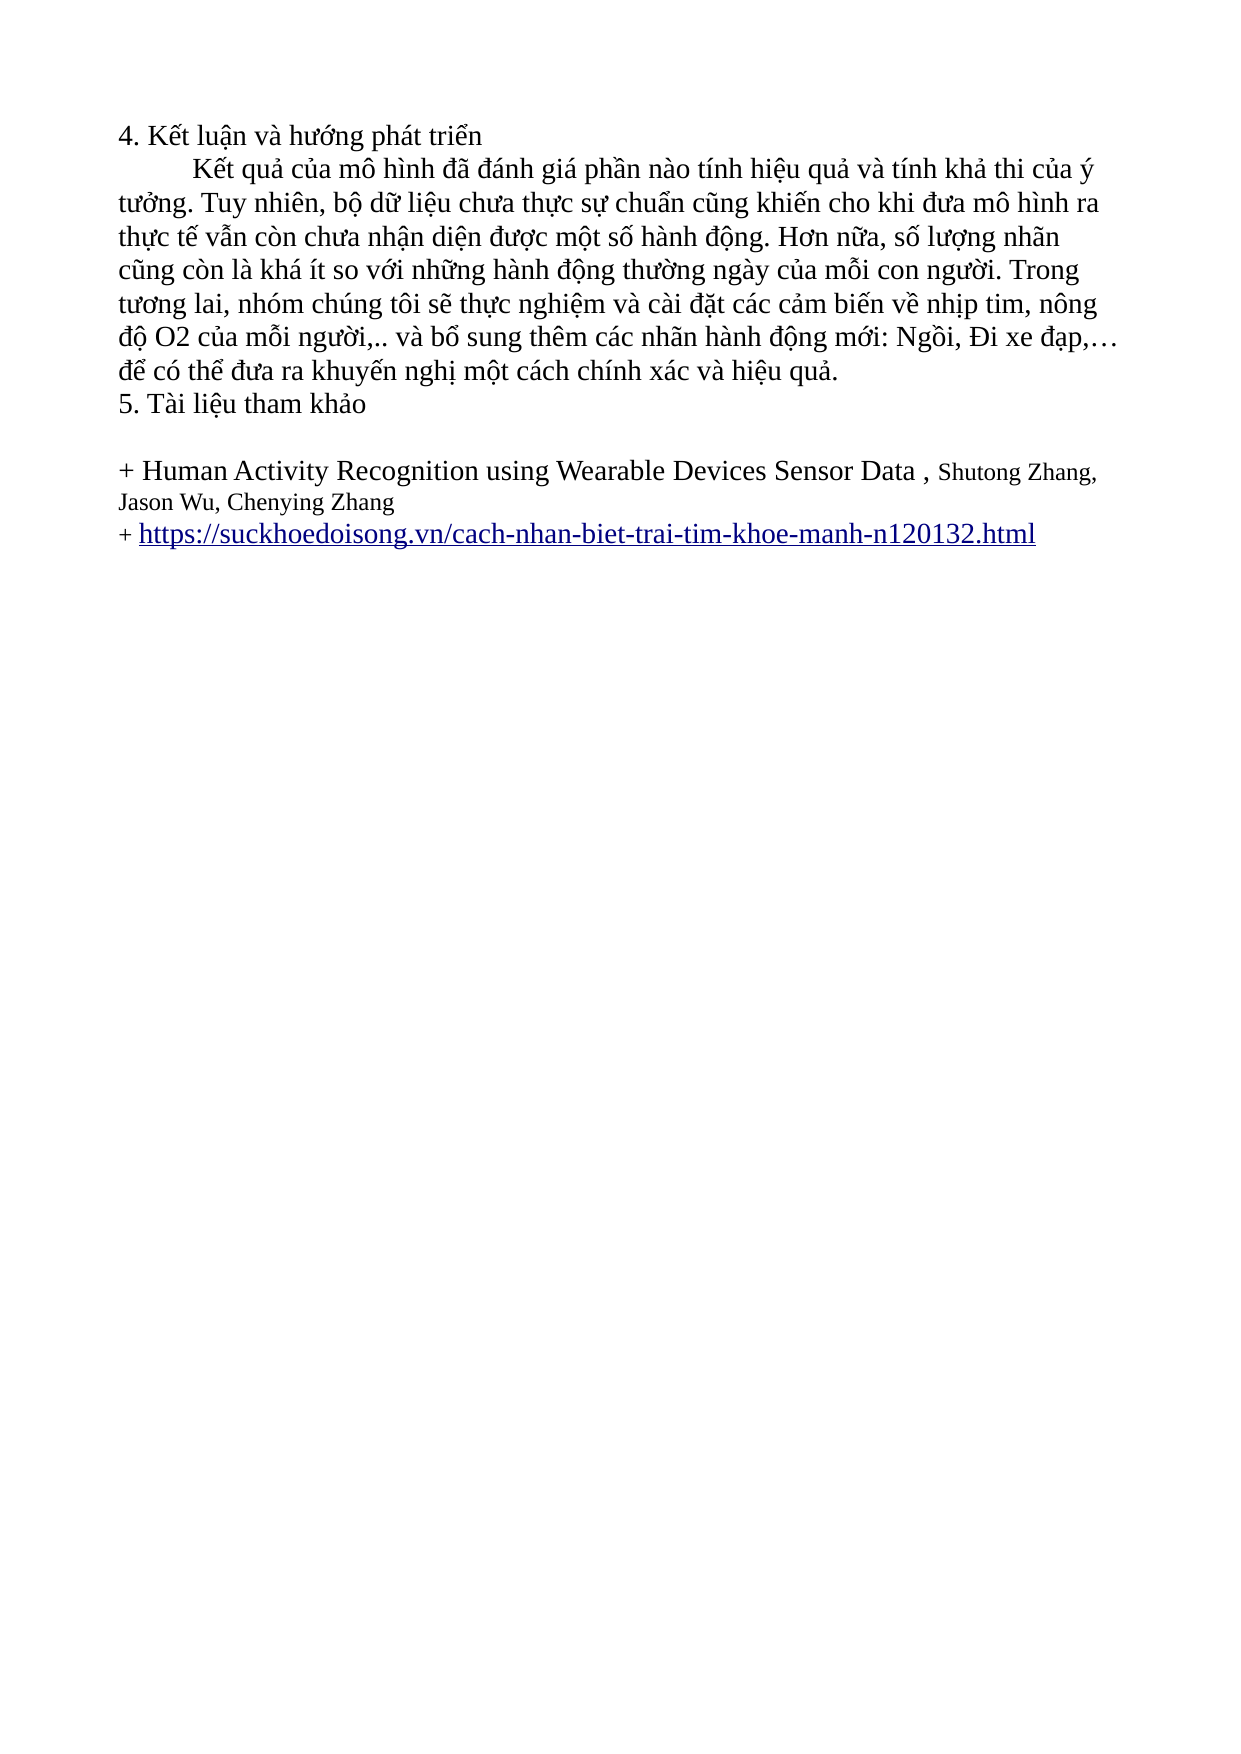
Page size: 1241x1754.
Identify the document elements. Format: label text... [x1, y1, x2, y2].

text 4. Kết luận và hướng phát triển [118, 118, 1122, 152]
text 5. Tài liệu tham khảo [118, 386, 1122, 420]
text + https://suckhoedoisong.vn/cach-nhan-biet-trai-tim-khoe-manh-n120132.html [118, 516, 1122, 549]
text + Human Activity Recognition using Wearable Devices Sensor Data , Shutong Zhang, Jason Wu, Chenying Zhang [118, 453, 1122, 516]
text Kết quả của mô hình đã đánh giá phần nào tính hiệu quả và tính khả thi của ý tưởng. Tuy nhiên, bộ dữ liệu chưa thực sự chuẩn cũng khiến cho khi đưa mô hình ra thực tế vẫn còn chưa nhận diện được một số hành động. Hơn nữa, số lượng nhãn cũng còn là khá ít so với những hành động thường ngày của mỗi con người. Trong tương lai, nhóm chúng tôi sẽ thực nghiệm và cài đặt các cảm biến về nhịp tim, nông độ O2 của mỗi người,.. và bổ sung thêm các nhãn hành động mới: Ngồi, Đi xe đạp,… để có thể đưa ra khuyến nghị một cách chính xác và hiệu quả. [118, 152, 1122, 386]
